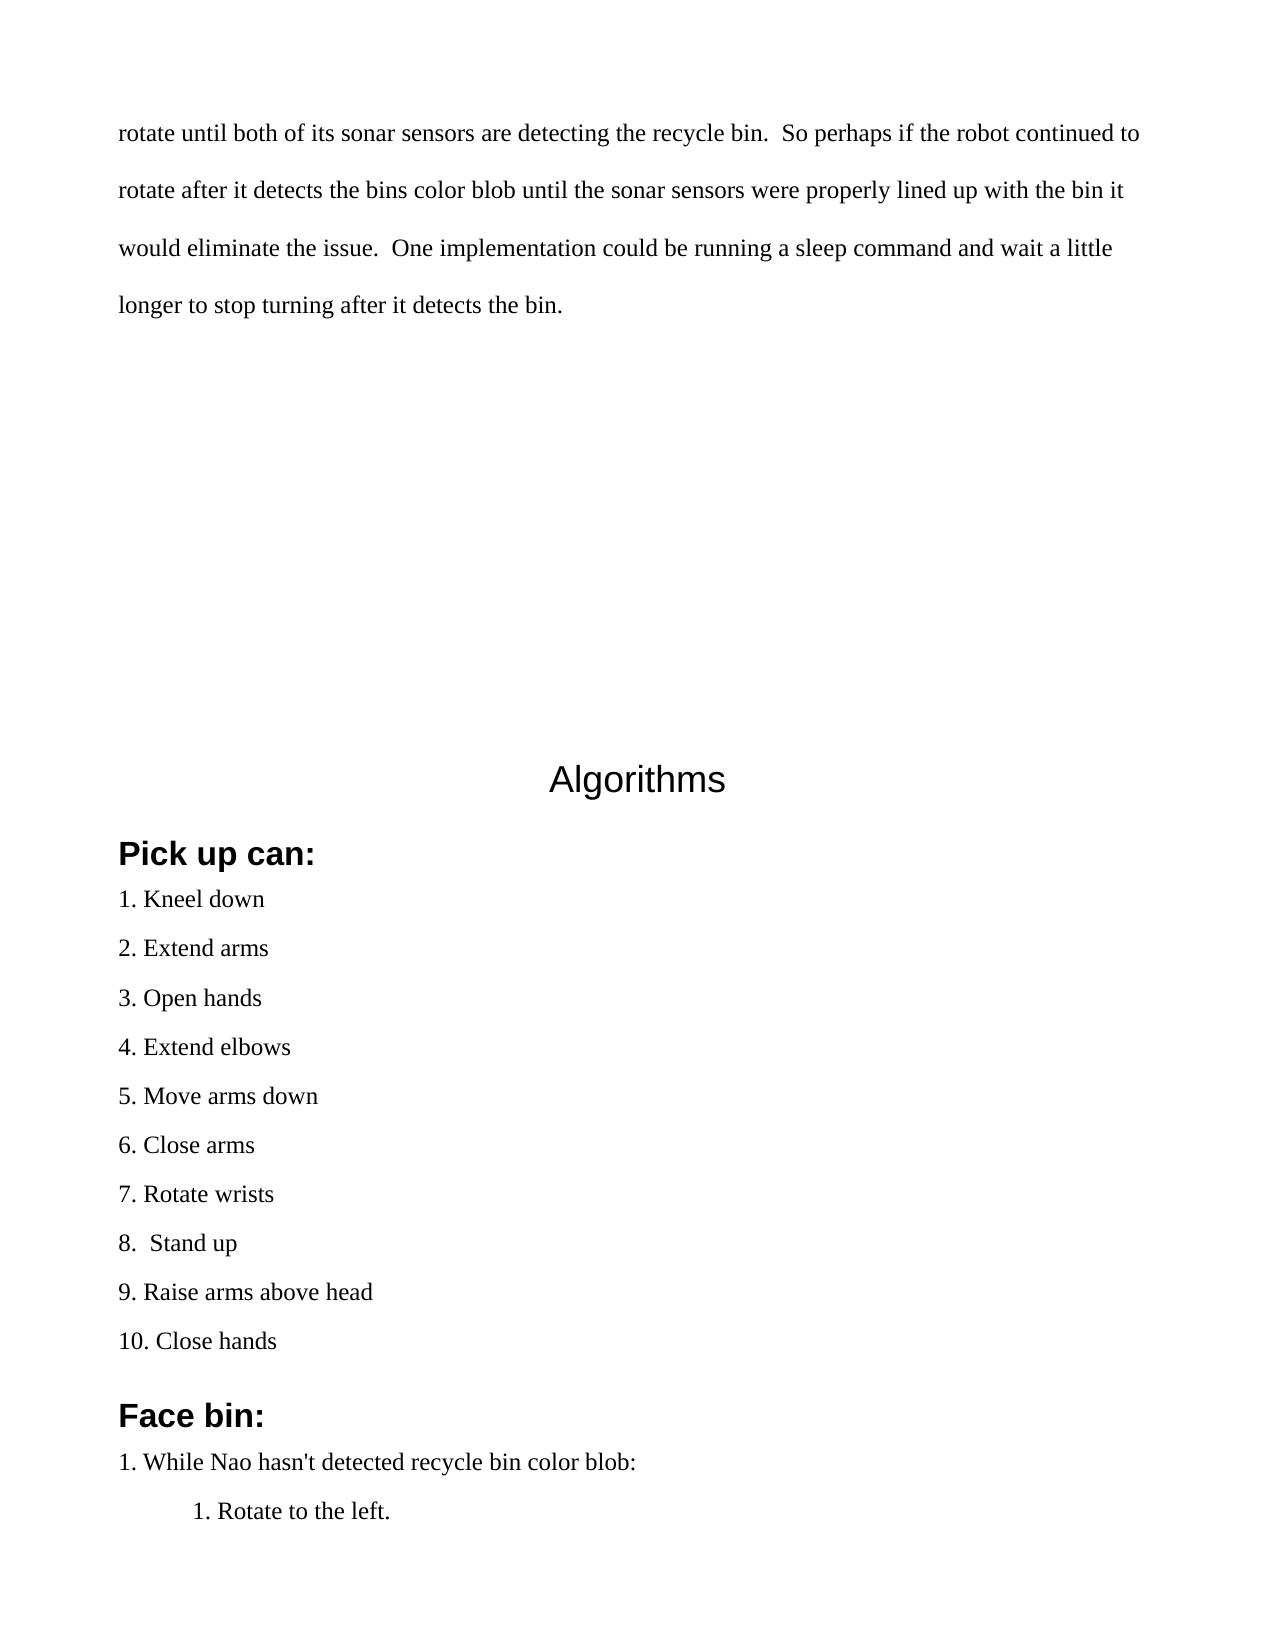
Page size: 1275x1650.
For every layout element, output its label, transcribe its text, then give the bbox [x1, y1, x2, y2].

subtitle Algorithms [118, 757, 1157, 800]
text 1. Rotate to the left. [118, 1496, 1157, 1525]
subtitle Face bin: [118, 1396, 1157, 1434]
text 9. Raise arms above head [118, 1277, 1157, 1306]
text 1. Kneel down [118, 884, 1157, 913]
text 5. Move arms down [118, 1081, 1157, 1109]
text rotate until both of its sonar sensors are detecting the recycle bin. So perhaps if the robot continued to rotate after it detects the bins color blob until the sonar sensors were properly lined up with the bin it would eliminate the issue. One implementation could be running a sleep command and wait a little longer to stop turning after it detects the bin. [118, 118, 1157, 319]
text 4. Extend elbows [118, 1032, 1157, 1060]
text 10. Close hands [118, 1326, 1157, 1355]
subtitle Pick up can: [118, 833, 1157, 872]
text 8. Stand up [118, 1228, 1157, 1257]
text 3. Open hands [118, 983, 1157, 1011]
text 6. Close arms [118, 1130, 1157, 1158]
text 1. While Nao hasn't detected recycle bin color blob: [118, 1447, 1157, 1476]
text 2. Extend arms [118, 933, 1157, 962]
text 7. Rotate wrists [118, 1179, 1157, 1208]
